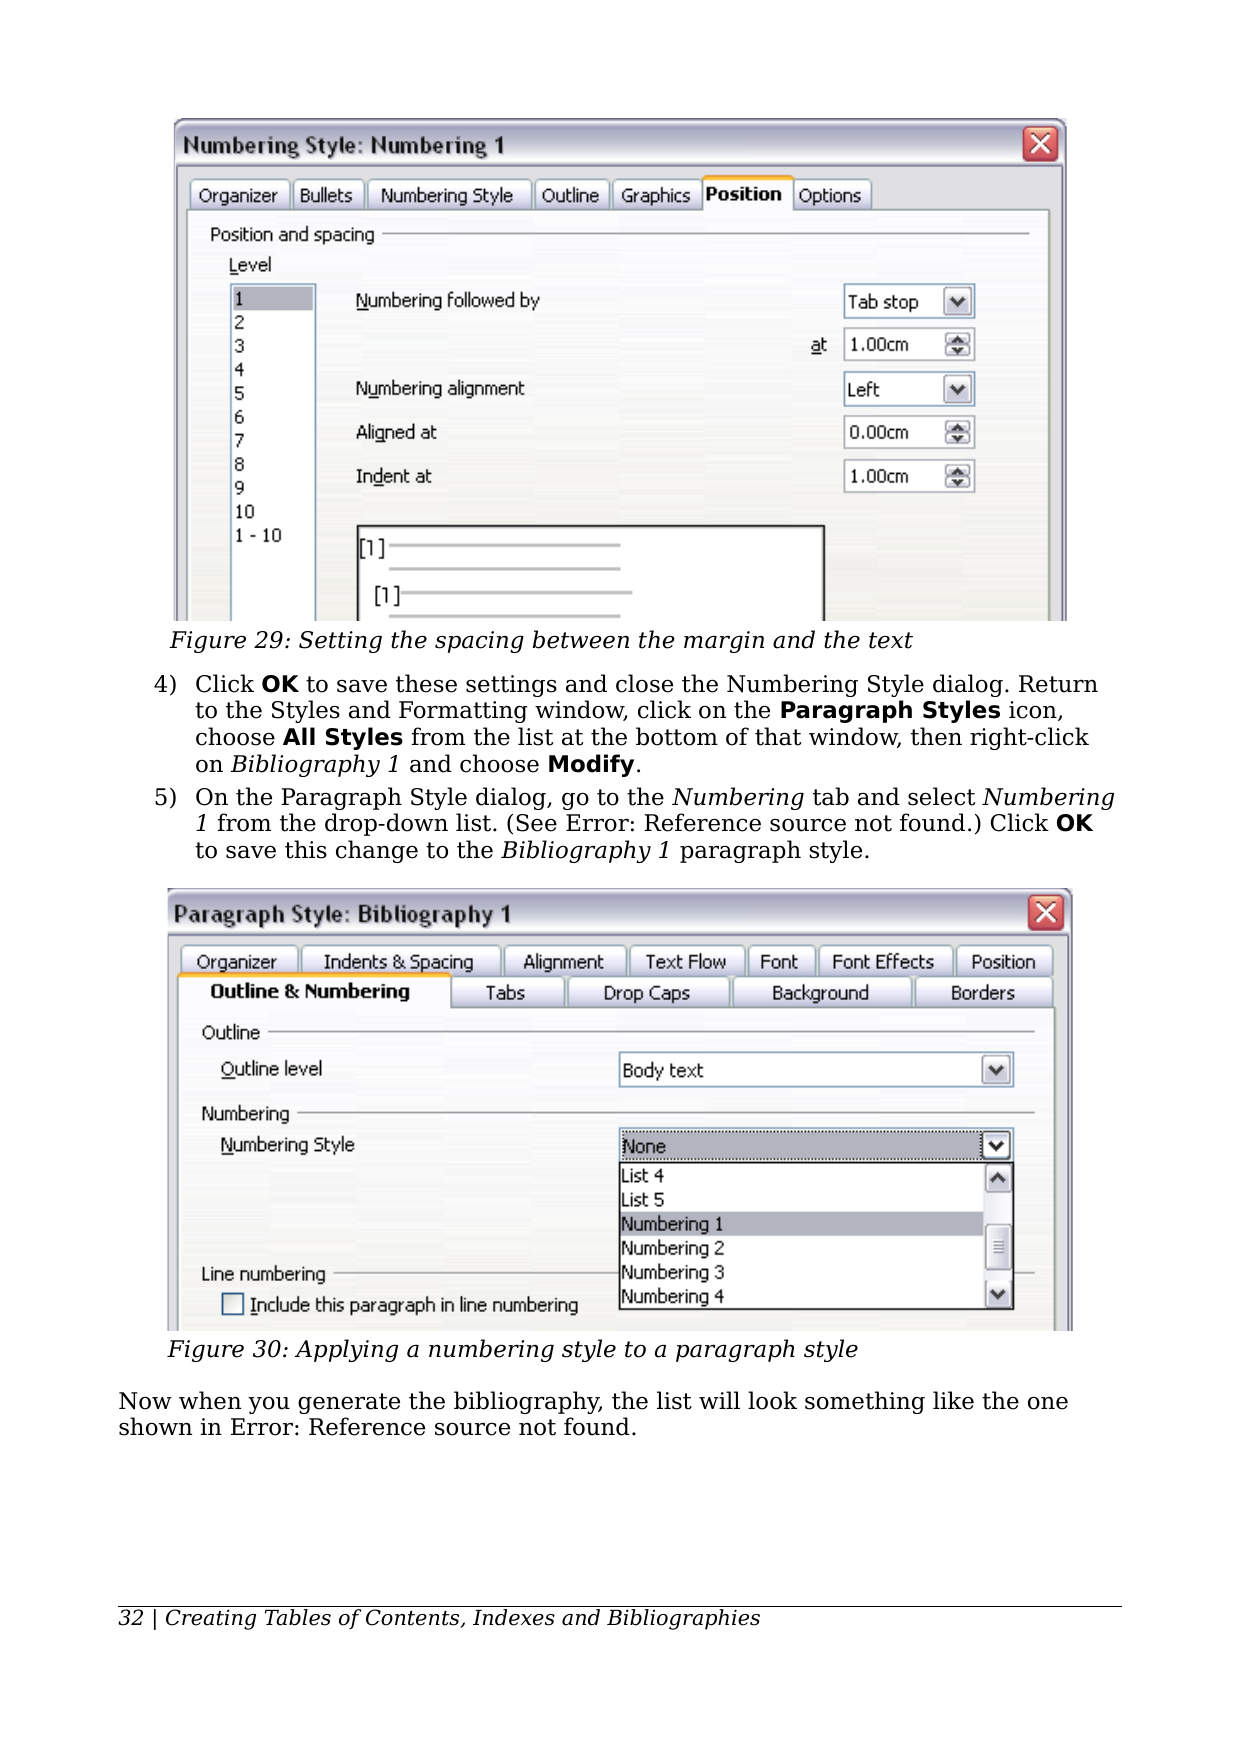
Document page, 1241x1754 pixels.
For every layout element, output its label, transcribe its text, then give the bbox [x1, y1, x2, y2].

text Now when you generate the bibliography, the list will look something like the one shown in Figure 31. [118, 1388, 1122, 1441]
list Click OK to save these settings and close the Numbering Style dialog. Return to the Styles and Formatting window, click on the Paragraph Styles icon, choose All Styles from the list at the bottom of that window, then right-click on Bibliography 1 and choose Modify. [177, 671, 1122, 778]
text Figure 30: Applying a numbering style to a paragraph style [168, 1337, 1073, 1363]
picture [173, 118, 1067, 621]
list On the Paragraph Style dialog, go to the Numbering tab and select Numbering 1 from the drop-down list. (See Figure 30.) Click OK to save this change to the Bibliography 1 paragraph style. [177, 784, 1122, 864]
picture [167, 888, 1073, 1331]
text Figure 29: Setting the spacing between the margin and the text [170, 627, 1070, 654]
